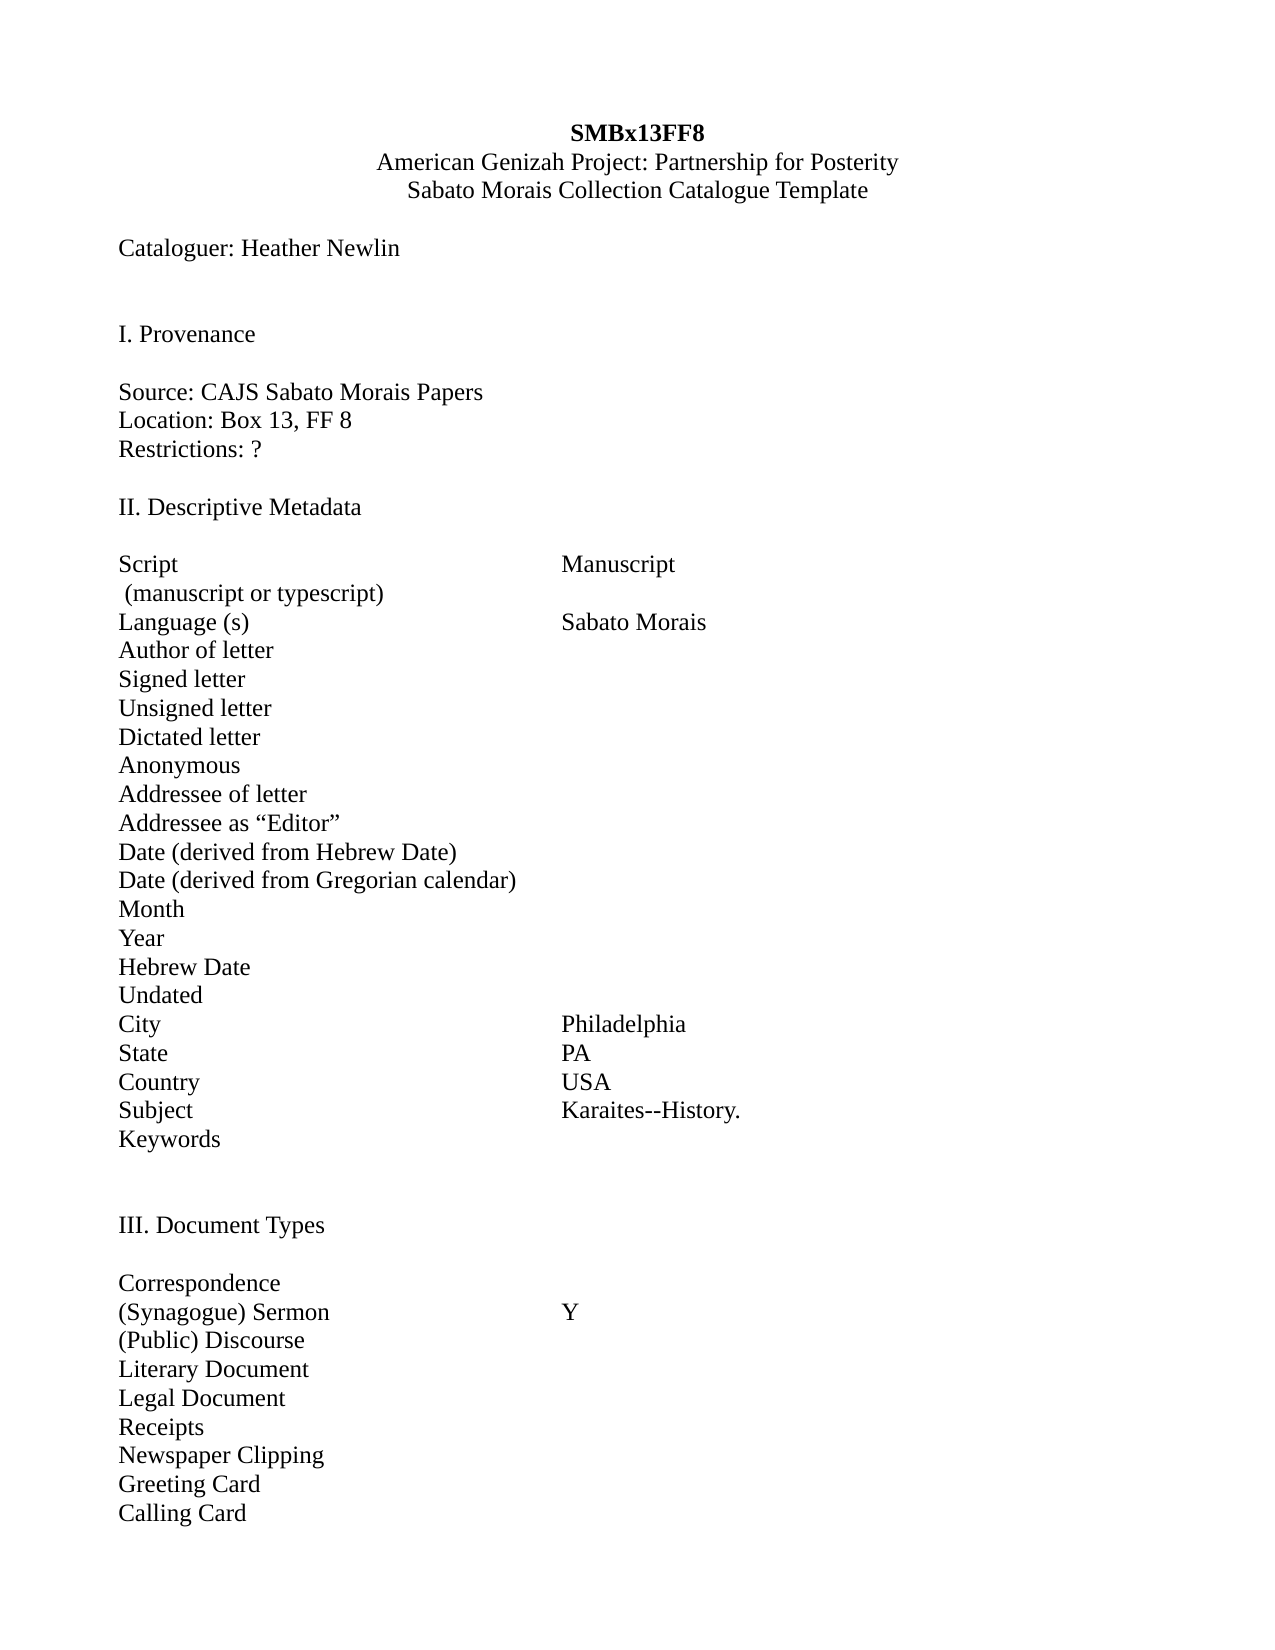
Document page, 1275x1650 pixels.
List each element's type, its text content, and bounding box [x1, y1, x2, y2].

text Undated [118, 981, 1157, 1009]
text SMBx13FF8 [118, 118, 1157, 147]
text Hebrew Date [118, 952, 1157, 981]
text Date (derived from Hebrew Date) [118, 837, 1157, 866]
text Country USA [118, 1067, 1157, 1096]
text Month [118, 894, 1157, 923]
text Date (derived from Gregorian calendar) [118, 866, 1157, 894]
text Keywords [118, 1124, 1157, 1153]
text Addressee of letter [118, 779, 1157, 808]
text Greeting Card [118, 1469, 1157, 1498]
text Newspaper Clipping [118, 1441, 1157, 1469]
text II. Descriptive Metadata [118, 492, 1157, 521]
text Location: Box 13, FF 8 [118, 406, 1157, 434]
text State PA [118, 1038, 1157, 1067]
text Sabato Morais Collection Catalogue Template [118, 176, 1157, 204]
text Cataloguer: Heather Newlin [118, 233, 1157, 262]
text Script Manuscript [118, 549, 1157, 578]
text Anonymous [118, 751, 1157, 779]
text Signed letter [118, 664, 1157, 693]
text Literary Document [118, 1354, 1157, 1383]
text American Genizah Project: Partnership for Posterity [118, 147, 1157, 176]
text (manuscript or typescript) [118, 578, 1157, 607]
text Dictated letter [118, 722, 1157, 751]
text Source: CAJS Sabato Morais Papers [118, 377, 1157, 406]
text Year [118, 923, 1157, 952]
text City Philadelphia [118, 1009, 1157, 1038]
text Author of letter [118, 636, 1157, 664]
text Addressee as “Editor” [118, 808, 1157, 837]
text Receipts [118, 1412, 1157, 1441]
text Subject Karaites--History. [118, 1096, 1157, 1124]
text Restrictions: ? [118, 434, 1157, 463]
text Calling Card [118, 1498, 1157, 1527]
text III. Document Types [118, 1211, 1157, 1239]
text Legal Document [118, 1383, 1157, 1412]
text (Public) Discourse [118, 1326, 1157, 1354]
text Correspondence [118, 1268, 1157, 1297]
text I. Provenance [118, 319, 1157, 348]
text Language (s) Sabato Morais [118, 607, 1157, 636]
text Unsigned letter [118, 693, 1157, 722]
text (Synagogue) Sermon Y [118, 1297, 1157, 1326]
